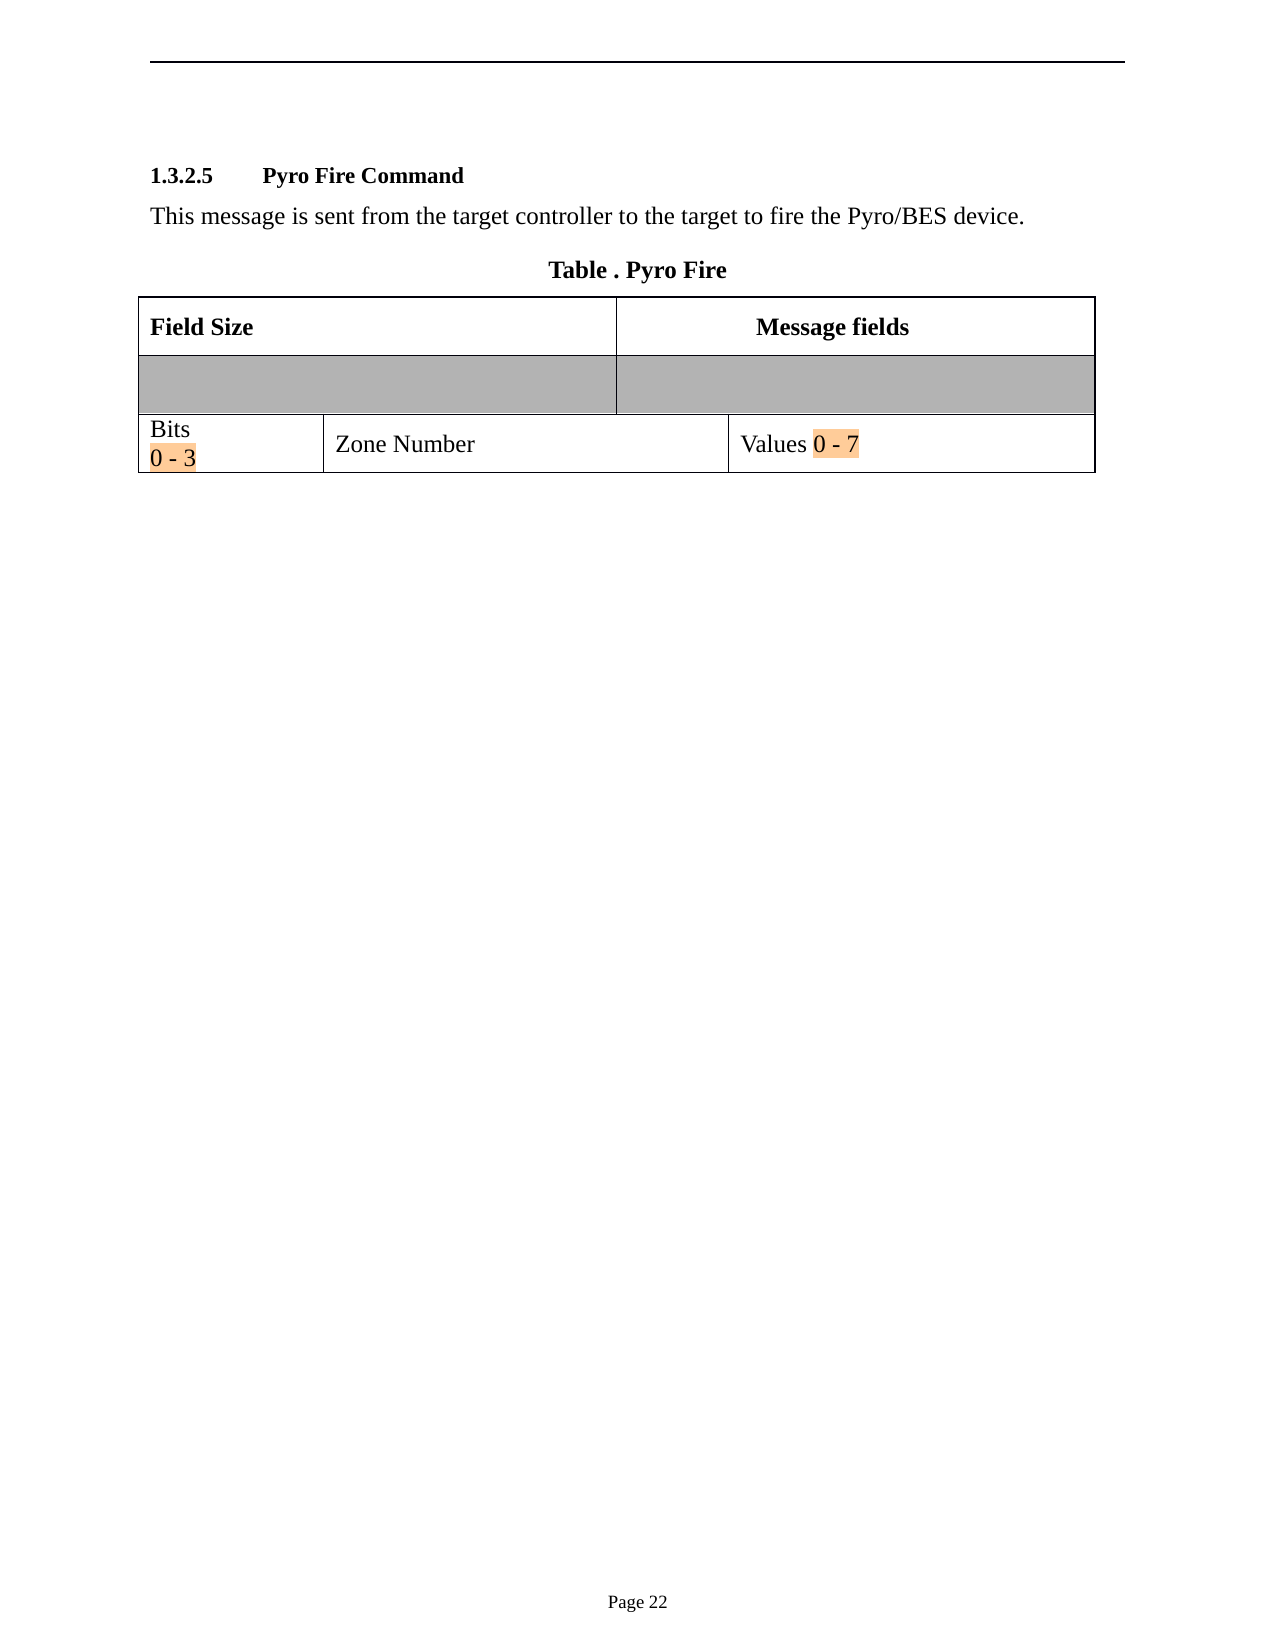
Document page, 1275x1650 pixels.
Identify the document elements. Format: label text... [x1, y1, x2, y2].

table_cell Values 0 - 7 [729, 415, 1094, 472]
subtitle Table . Pyro Fire [150, 255, 1125, 284]
text This message is sent from the target controller to the target to fire the Pyro/BES device. [150, 201, 1125, 230]
table_header Field Size [139, 298, 616, 355]
table_cell Zone Number [324, 415, 728, 472]
table_cell [139, 356, 616, 413]
subtitle Pyro Fire Command [150, 162, 1125, 189]
table_cell Bits 0 - 3 [139, 415, 323, 472]
table_header Message fields [617, 298, 1094, 355]
table_cell [617, 356, 1094, 413]
